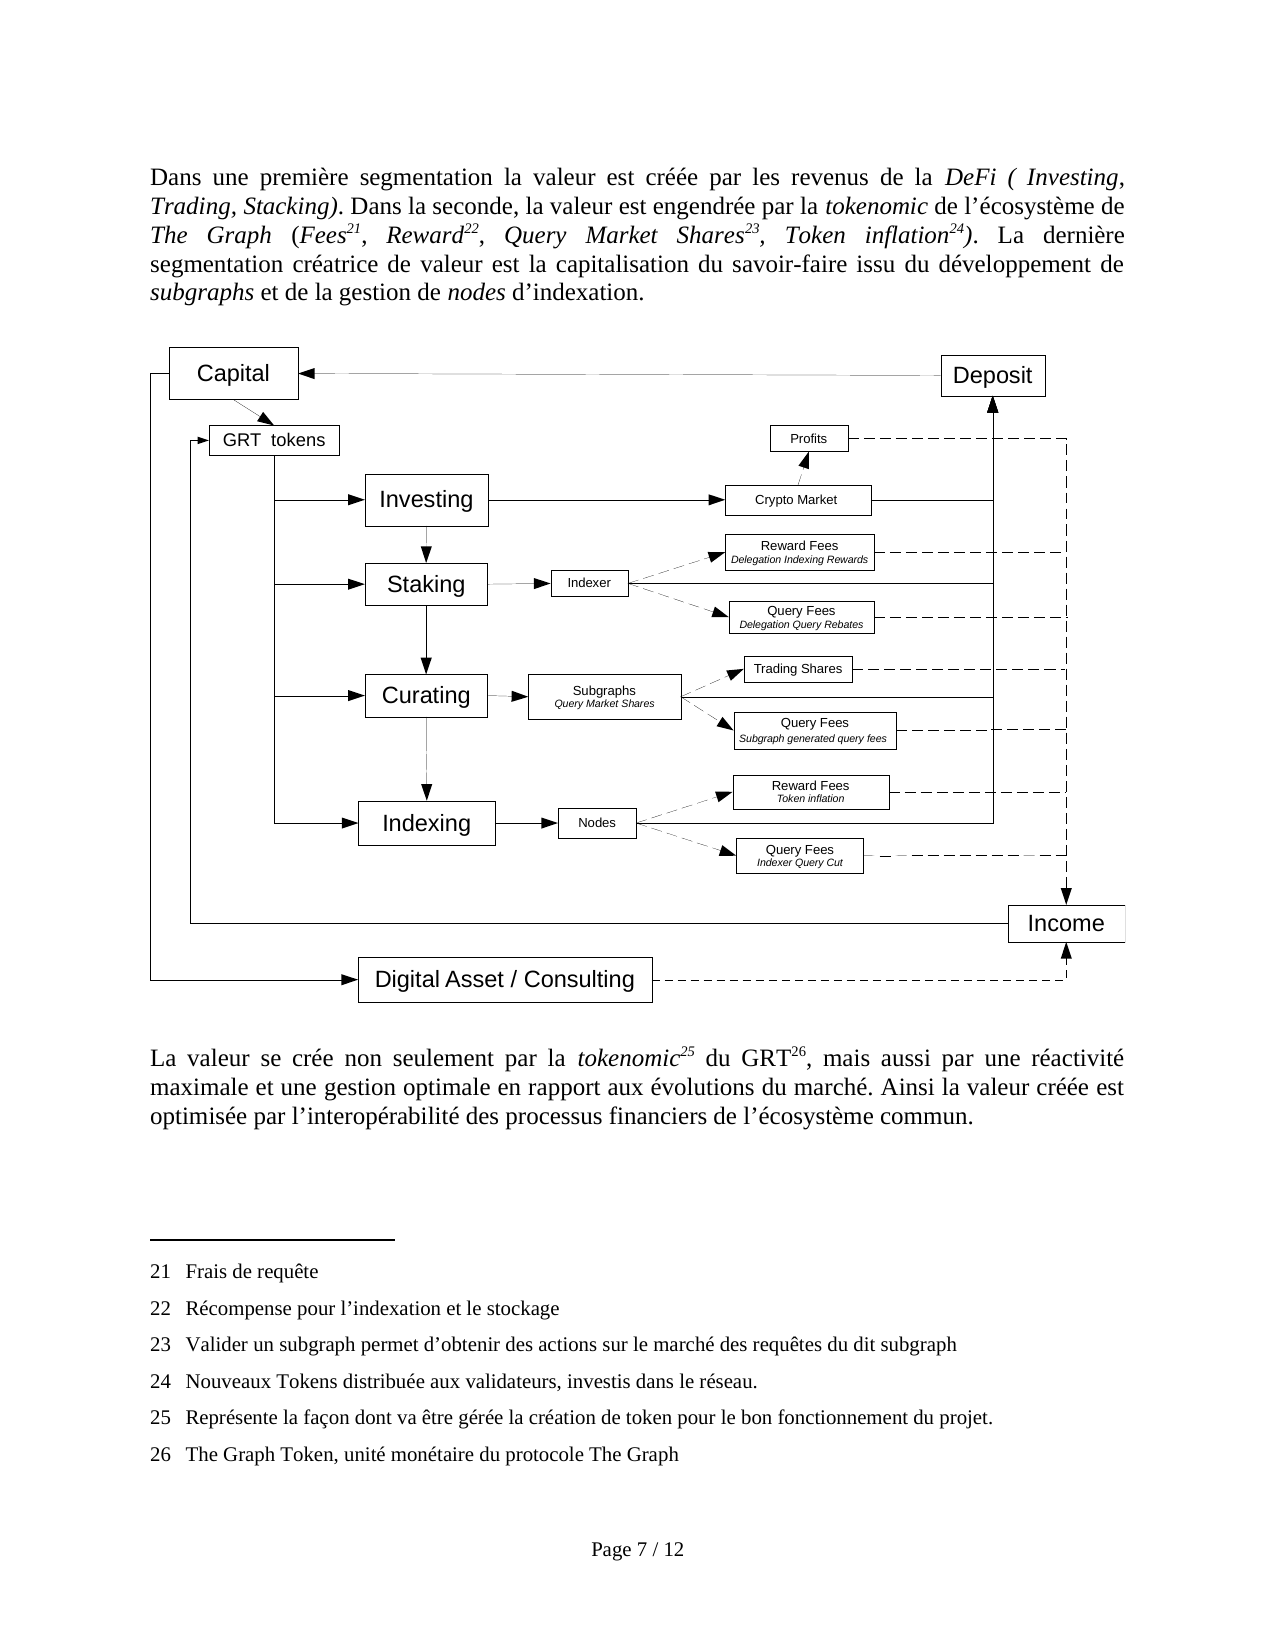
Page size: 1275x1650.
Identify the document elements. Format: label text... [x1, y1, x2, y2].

text The Graph Token, unité monétaire du protocole The Graph [150, 1442, 1125, 1466]
text La valeur se crée non seulement par la tokenomic du GRT, mais aussi par une réactivité maximale et une gestion optimale en rapport aux évolutions du marché. Ainsi la valeur créée est optimisée par l’interopérabilité des processus financiers de l’écosystème commun. [150, 1043, 1125, 1129]
text Représente la façon dont va être gérée la création de token pour le bon fonctionnement du projet. [150, 1405, 1125, 1429]
text Valider un subgraph permet d’obtenir des actions sur le marché des requêtes du dit subgraph [150, 1332, 1125, 1356]
text Dans une première segmentation la valeur est créée par les revenus de la DeFi ( Investing, Trading, Stacking). Dans la seconde, la valeur est engendrée par la tokenomic de l’écosystème de The Graph (Fees, Reward, Query Market Shares, Token inflation). La dernière segmentation créatrice de valeur est la capitalisation du savoir-faire issu du développement de subgraphs et de la gestion de nodes d’indexation. [150, 162, 1125, 306]
text Récompense pour l’indexation et le stockage [150, 1296, 1125, 1319]
text Nouveaux Tokens distribuée aux validateurs, investis dans le réseau. [150, 1369, 1125, 1393]
text Frais de requête [150, 1259, 1125, 1283]
